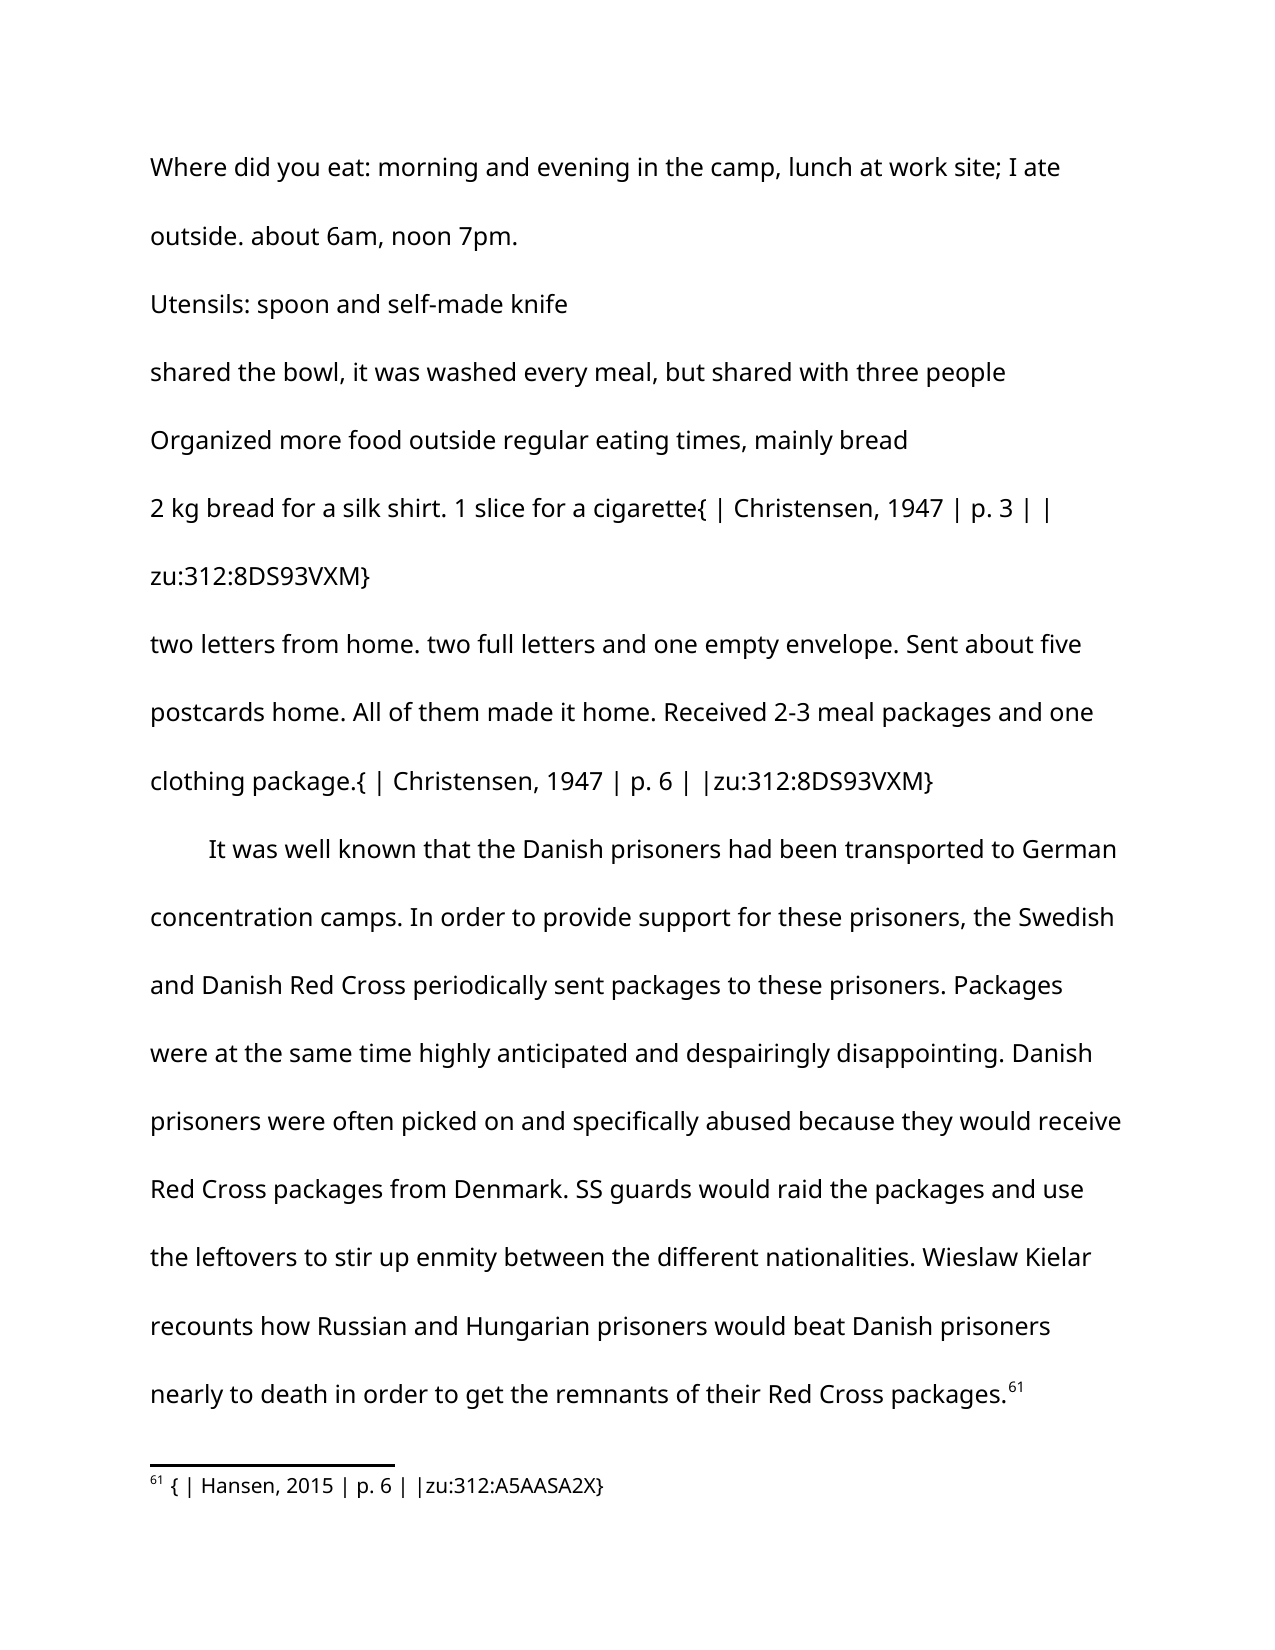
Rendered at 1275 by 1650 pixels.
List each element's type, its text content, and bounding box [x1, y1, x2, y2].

text two letters from home. two full letters and one empty envelope. Sent about five postcards home. All of them made it home. Received 2-3 meal packages and one clothing package.{ | Christensen, 1947 | p. 6 | |zu:312:8DS93VXM} [150, 627, 1125, 797]
text 2 kg bread for a silk shirt. 1 slice for a cigarette{ | Christensen, 1947 | p. 3 | |zu:312:8DS93VXM} [150, 491, 1125, 593]
text Utensils: spoon and self-made knife [150, 286, 1125, 320]
text It was well known that the Danish prisoners had been transported to German concentration camps. In order to provide support for these prisoners, the Swedish and Danish Red Cross periodically sent packages to these prisoners. Packages were at the same time highly anticipated and despairingly disappointing. Danish prisoners were often picked on and specifically abused because they would receive Red Cross packages from Denmark. SS guards would raid the packages and use the leftovers to stir up enmity between the different nationalities. Wieslaw Kielar recounts how Russian and Hungarian prisoners would beat Danish prisoners nearly to death in order to get the remnants of their Red Cross packages. [150, 831, 1125, 1410]
text Organized more food outside regular eating times, mainly bread [150, 422, 1125, 457]
text shared the bowl, it was washed every meal, but shared with three people [150, 354, 1125, 388]
text Where did you eat: morning and evening in the camp, lunch at work site; I ate outside. about 6am, noon 7pm. [150, 150, 1125, 252]
text { | Hansen, 2015 | p. 6 | |zu:312:A5AASA2X} [150, 1472, 1125, 1500]
